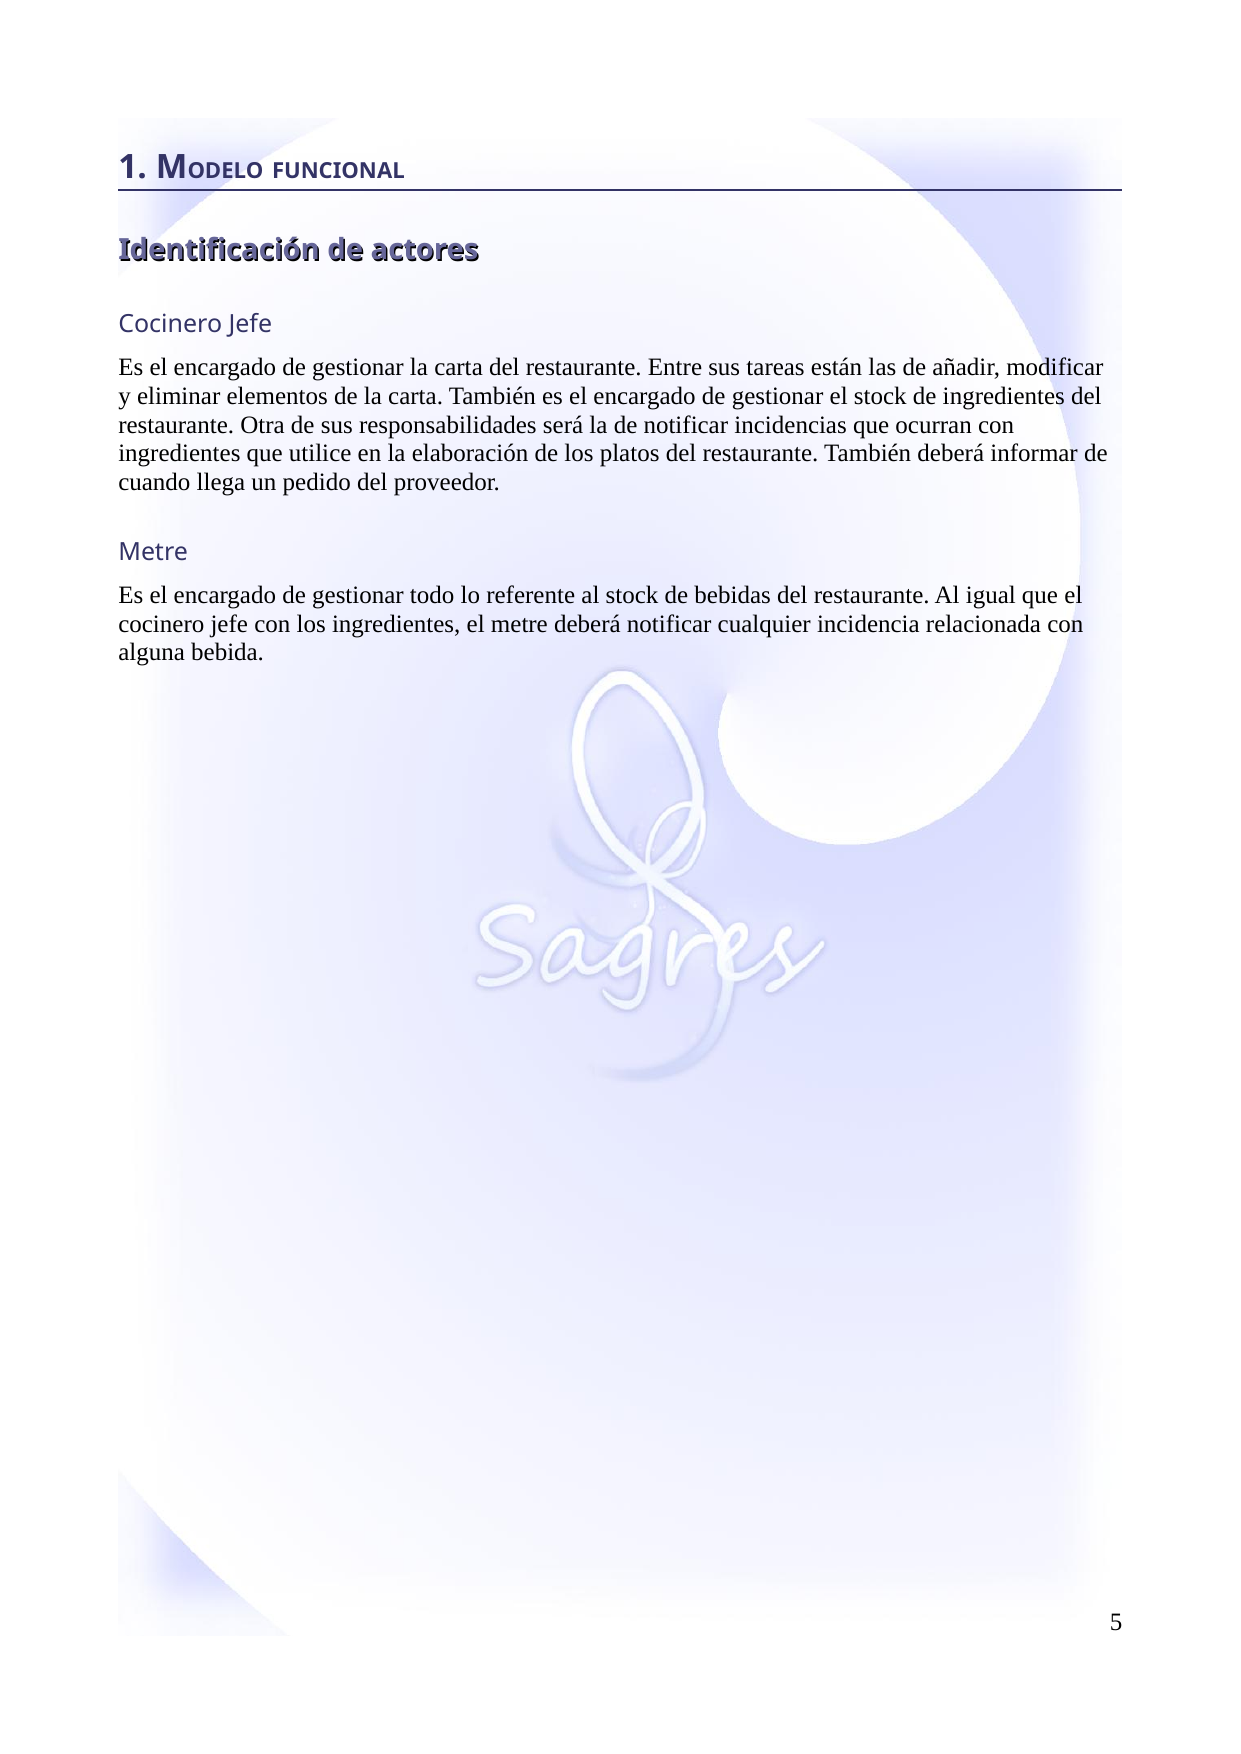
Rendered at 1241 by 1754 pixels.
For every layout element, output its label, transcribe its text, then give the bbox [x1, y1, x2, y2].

picture [118, 191, 1122, 228]
picture [118, 118, 1122, 143]
subtitle Metre [118, 533, 1122, 567]
text Es el encargado de gestionar la carta del restaurante. Entre sus tareas están las de añadir, modificar y eliminar elementos de la carta. También es el encargado de gestionar el stock de ingredientes del restaurante. Otra de sus responsabilidades será la de notificar incidencias que ocurran con ingredientes que utilice en la elaboración de los platos del restaurante. También deberá informar de cuando llega un pedido del proveedor. [118, 352, 1122, 496]
picture [118, 268, 1122, 306]
subtitle Cocinero Jefe [118, 306, 1122, 340]
text Es el encargado de gestionar todo lo referente al stock de bebidas del restaurante. Al igual que el cocinero jefe con los ingredientes, el metre deberá notificar cualquier incidencia relacionada con alguna bebida. [118, 580, 1122, 666]
subtitle 1. Modelo funcional [118, 143, 1122, 189]
picture [118, 340, 1122, 352]
picture [118, 666, 1122, 1636]
picture [118, 567, 1122, 580]
picture [118, 496, 1122, 533]
subtitle Identificación de actores [118, 228, 1122, 268]
